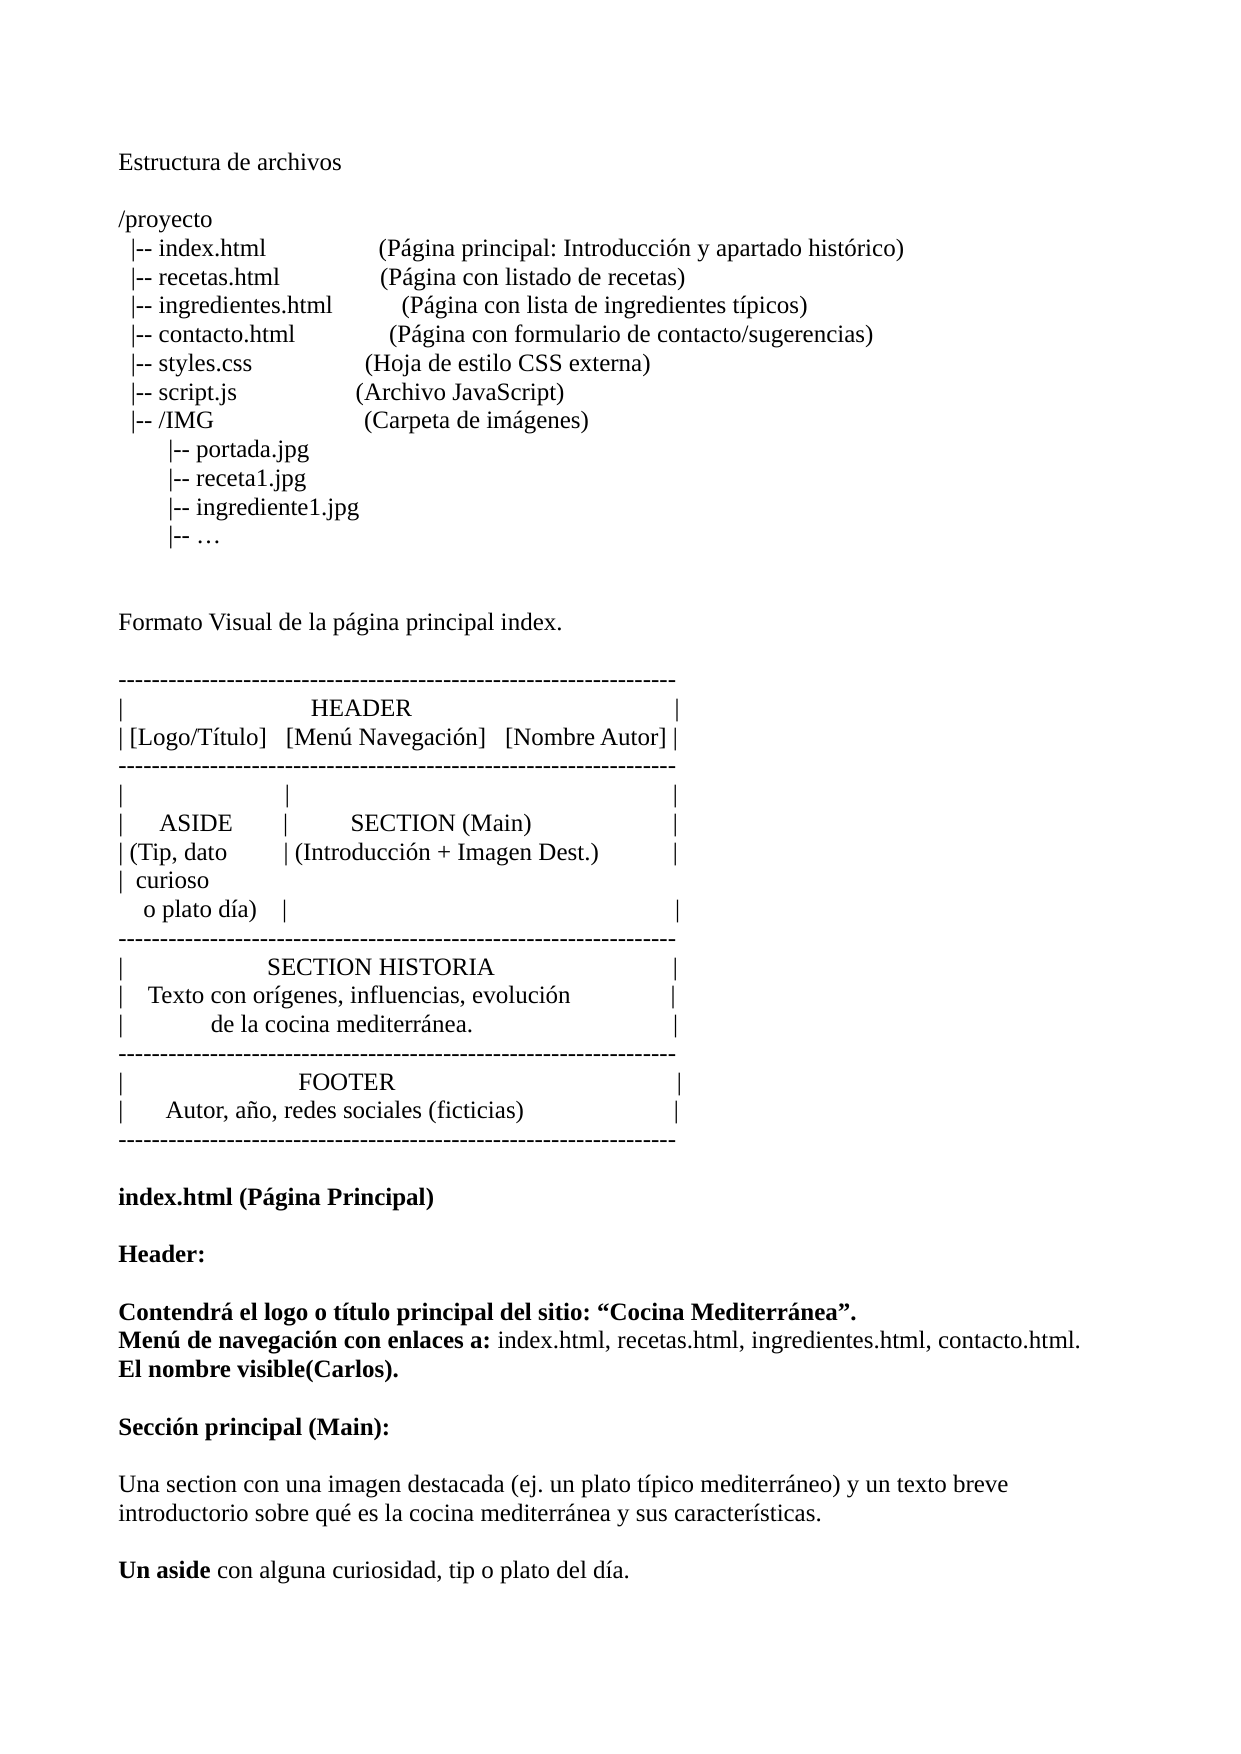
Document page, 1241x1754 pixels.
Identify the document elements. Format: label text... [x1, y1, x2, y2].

text |-- portada.jpg [118, 434, 1122, 463]
text index.html (Página Principal) [118, 1182, 1122, 1239]
text | | | [118, 779, 1122, 808]
text | Texto con orígenes, influencias, evolución | [118, 981, 1122, 1009]
text | FOOTER | [118, 1067, 1122, 1096]
text ------------------------------------------------------------------- [118, 923, 1122, 952]
text Estructura de archivos [118, 147, 1122, 176]
text |-- ingredientes.html (Página con lista de ingredientes típicos) [118, 291, 1122, 319]
text |-- index.html (Página principal: Introducción y apartado histórico) [118, 233, 1122, 262]
text | Autor, año, redes sociales (ficticias) | [118, 1096, 1122, 1124]
text | (Tip, dato | (Introducción + Imagen Dest.) | [118, 837, 1122, 866]
text |-- /IMG (Carpeta de imágenes) [118, 406, 1122, 434]
text |-- … [118, 521, 1122, 549]
text o plato día) | | [118, 894, 1122, 923]
text /proyecto [118, 204, 1122, 233]
text |-- script.js (Archivo JavaScript) [118, 377, 1122, 406]
text |-- styles.css (Hoja de estilo CSS externa) [118, 348, 1122, 377]
text | HEADER | [118, 693, 1122, 722]
text |-- ingrediente1.jpg [118, 492, 1122, 521]
text |-- receta1.jpg [118, 463, 1122, 492]
text Sección principal (Main): Una section con una imagen destacada (ej. un plato típico mediterráneo) y un texto breve introductorio sobre qué es la cocina mediterránea y sus características. [118, 1383, 1122, 1556]
text |-- recetas.html (Página con listado de recetas) [118, 262, 1122, 291]
text ------------------------------------------------------------------- [118, 1124, 1122, 1153]
text | de la cocina mediterránea. | [118, 1009, 1122, 1038]
text |-- contacto.html (Página con formulario de contacto/sugerencias) [118, 319, 1122, 348]
text Formato Visual de la página principal index. [118, 607, 1122, 636]
text ------------------------------------------------------------------- [118, 751, 1122, 779]
text | SECTION HISTORIA | [118, 952, 1122, 981]
text ------------------------------------------------------------------- [118, 664, 1122, 693]
text Un aside con alguna curiosidad, tip o plato del día. [118, 1556, 1122, 1613]
text ------------------------------------------------------------------- [118, 1038, 1122, 1067]
text | ASIDE | SECTION (Main) | [118, 808, 1122, 837]
text | curioso [118, 866, 1122, 894]
text Header: Contendrá el logo o título principal del sitio: “Cocina Mediterránea”. Menú de navegación con enlaces a: index.html, recetas.html, ingredientes.html, contacto.html. El nombre visible(Carlos). [118, 1239, 1122, 1383]
text | [Logo/Título] [Menú Navegación] [Nombre Autor] | [118, 722, 1122, 751]
